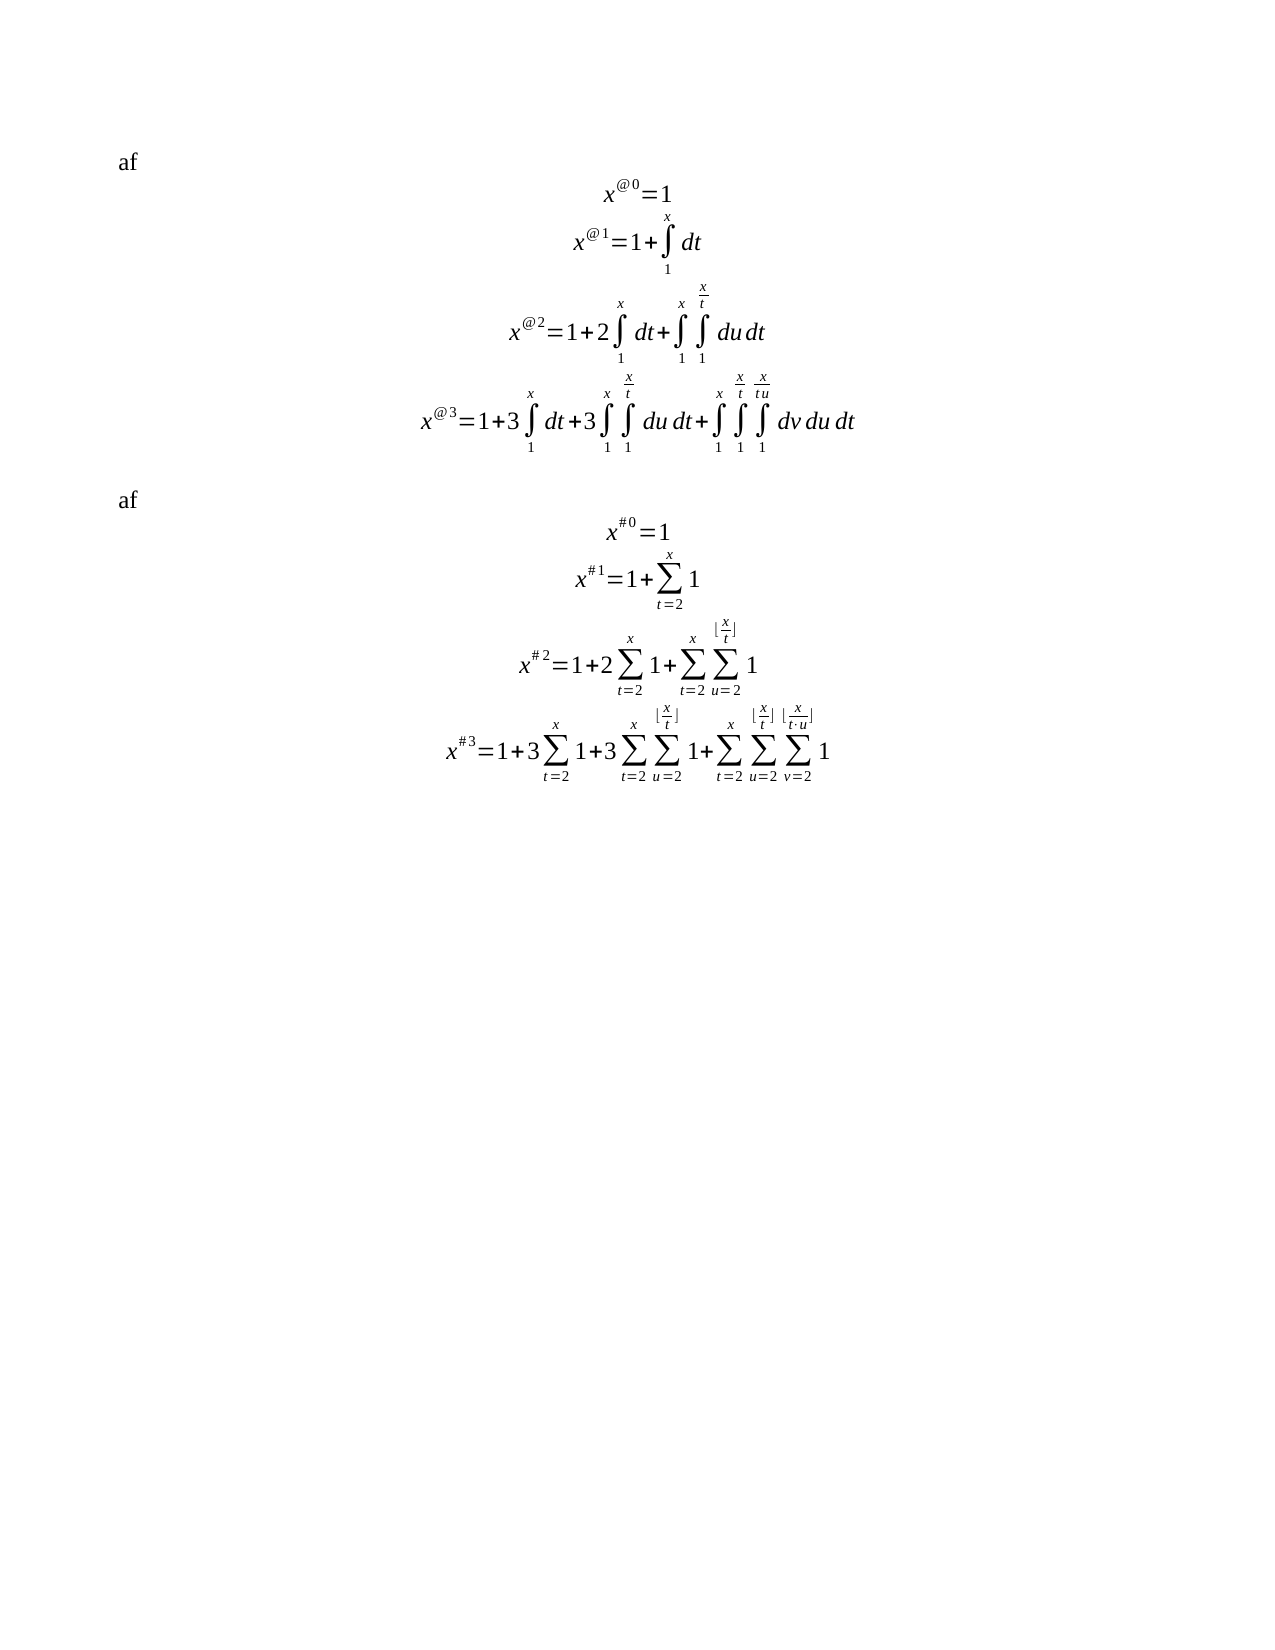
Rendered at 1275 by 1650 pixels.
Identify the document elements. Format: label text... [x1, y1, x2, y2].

text af [118, 147, 1157, 176]
text af [118, 485, 1157, 514]
